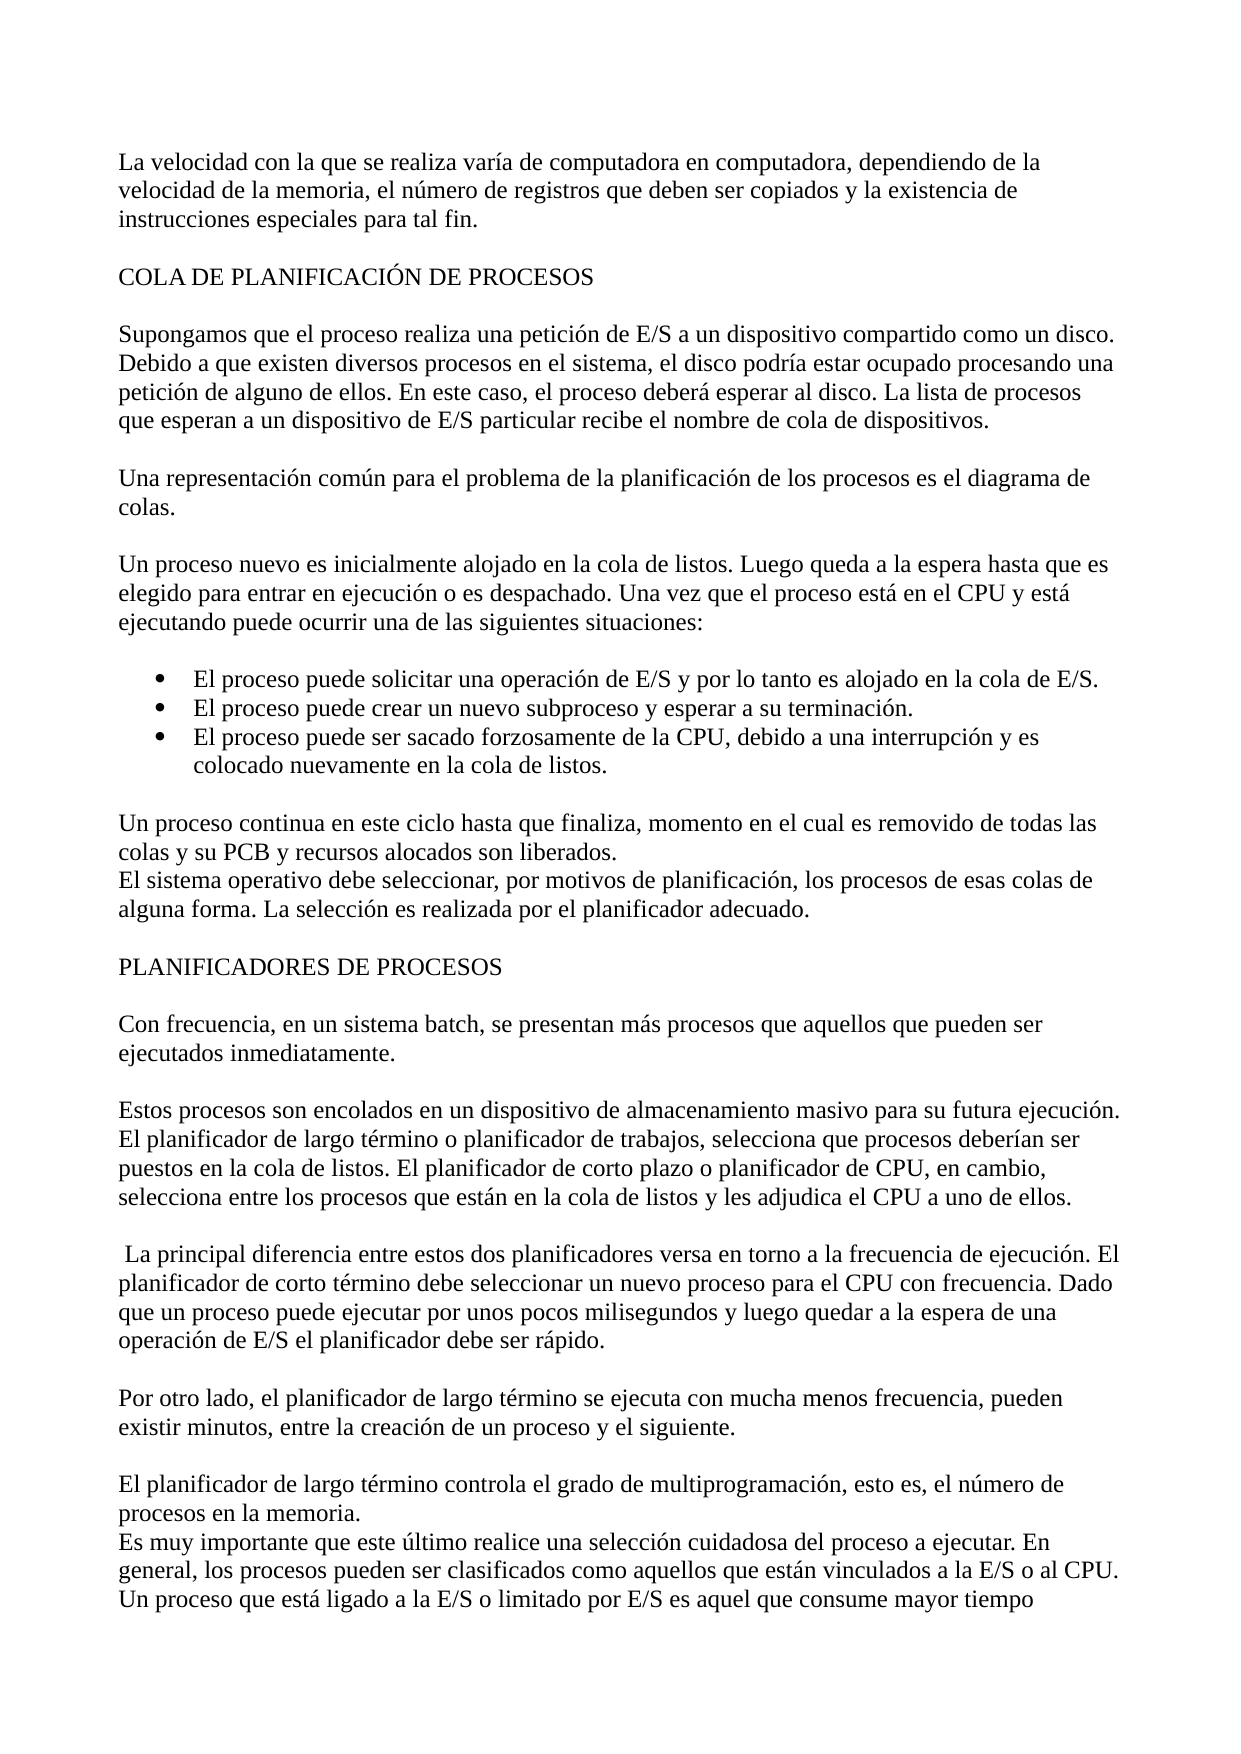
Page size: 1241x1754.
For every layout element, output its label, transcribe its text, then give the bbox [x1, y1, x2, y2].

text Un proceso nuevo es inicialmente alojado en la cola de listos. Luego queda a la espera hasta que es elegido para entrar en ejecución o es despachado. Una vez que el proceso está en el CPU y está ejecutando puede ocurrir una de las siguientes situaciones: [118, 521, 1122, 636]
list El proceso puede solicitar una operación de E/S y por lo tanto es alojado en la cola de E/S. [156, 664, 1122, 693]
list El proceso puede ser sacado forzosamente de la CPU, debido a una interrupción y es colocado nuevamente en la cola de listos. [156, 722, 1122, 779]
text La principal diferencia entre estos dos planificadores versa en torno a la frecuencia de ejecución. El planificador de corto término debe seleccionar un nuevo proceso para el CPU con frecuencia. Dado que un proceso puede ejecutar por unos pocos milisegundos y luego quedar a la espera de una operación de E/S el planificador debe ser rápido. [118, 1211, 1122, 1354]
text La velocidad con la que se realiza varía de computadora en computadora, dependiendo de la velocidad de la memoria, el número de registros que deben ser copiados y la existencia de instrucciones especiales para tal fin. [118, 118, 1122, 233]
text Por otro lado, el planificador de largo término se ejecuta con mucha menos frecuencia, pueden existir minutos, entre la creación de un proceso y el siguiente. [118, 1354, 1122, 1469]
text PLANIFICADORES DE PROCESOS [118, 952, 1122, 981]
text Una representación común para el problema de la planificación de los procesos es el diagrama de colas. [118, 463, 1122, 521]
text COLA DE PLANIFICACIÓN DE PROCESOS [118, 262, 1122, 291]
text Con frecuencia, en un sistema batch, se presentan más procesos que aquellos que pueden ser ejecutados inmediatamente. [118, 1009, 1122, 1067]
list El proceso puede crear un nuevo subproceso y esperar a su terminación. [156, 693, 1122, 722]
text Supongamos que el proceso realiza una petición de E/S a un dispositivo compartido como un disco. Debido a que existen diversos procesos en el sistema, el disco podría estar ocupado procesando una petición de alguno de ellos. En este caso, el proceso deberá esperar al disco. La lista de procesos que esperan a un dispositivo de E/S particular recibe el nombre de cola de dispositivos. [118, 319, 1122, 463]
text Un proceso continua en este ciclo hasta que finaliza, momento en el cual es removido de todas las colas y su PCB y recursos alocados son liberados. El sistema operativo debe seleccionar, por motivos de planificación, los procesos de esas colas de alguna forma. La selección es realizada por el planificador adecuado. [118, 779, 1122, 923]
text Estos procesos son encolados en un dispositivo de almacenamiento masivo para su futura ejecución. El planificador de largo término o planificador de trabajos, selecciona que procesos deberían ser puestos en la cola de listos. El planificador de corto plazo o planificador de CPU, en cambio, selecciona entre los procesos que están en la cola de listos y les adjudica el CPU a uno de ellos. [118, 1067, 1122, 1211]
text El planificador de largo término controla el grado de multiprogramación, esto es, el número de procesos en la memoria. Es muy importante que este último realice una selección cuidadosa del proceso a ejecutar. En general, los procesos pueden ser clasificados como aquellos que están vinculados a la E/S o al CPU. Un proceso que está ligado a la E/S o limitado por E/S es aquel que consume mayor tiempo [118, 1469, 1122, 1613]
